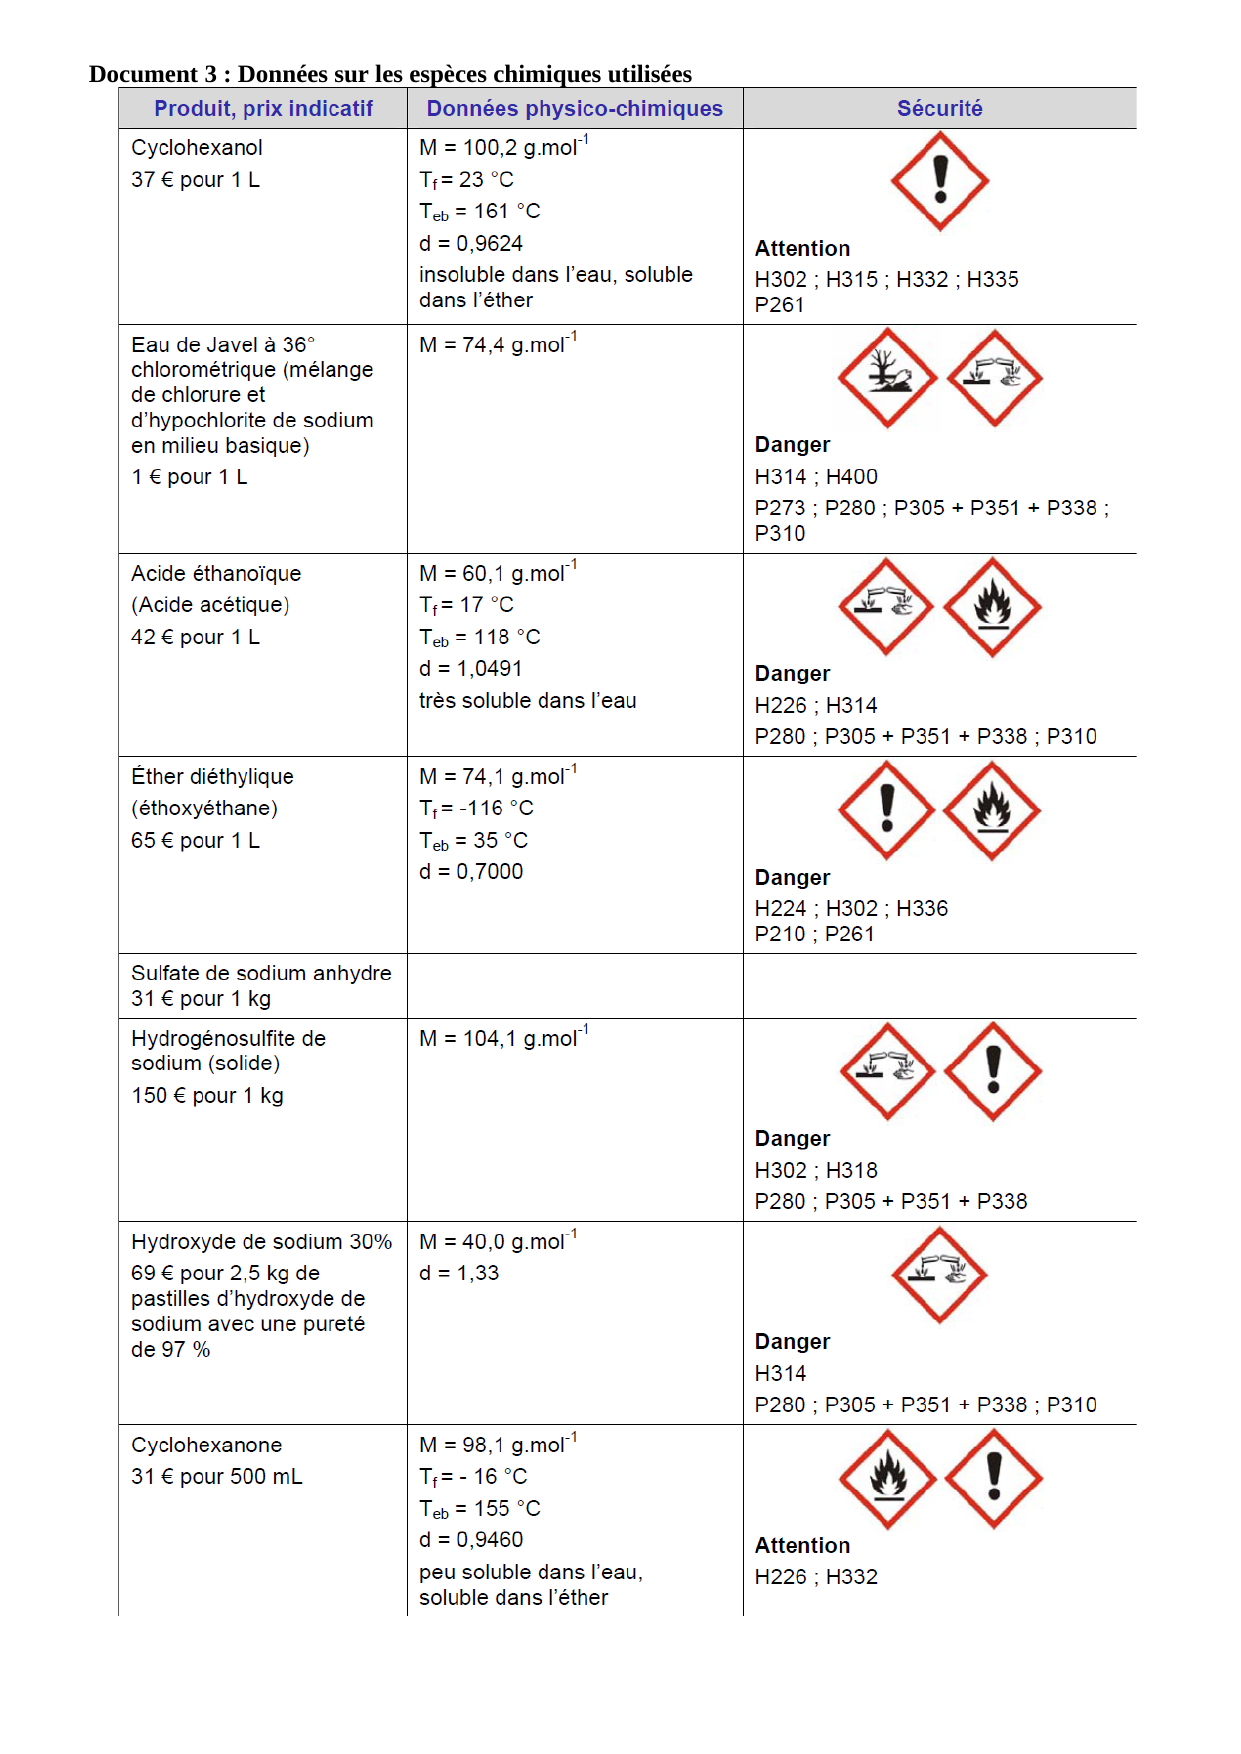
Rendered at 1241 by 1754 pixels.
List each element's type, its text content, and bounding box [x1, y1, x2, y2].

text Document 3 : Données sur les espèces chimiques utilisées [88, 59, 1181, 88]
